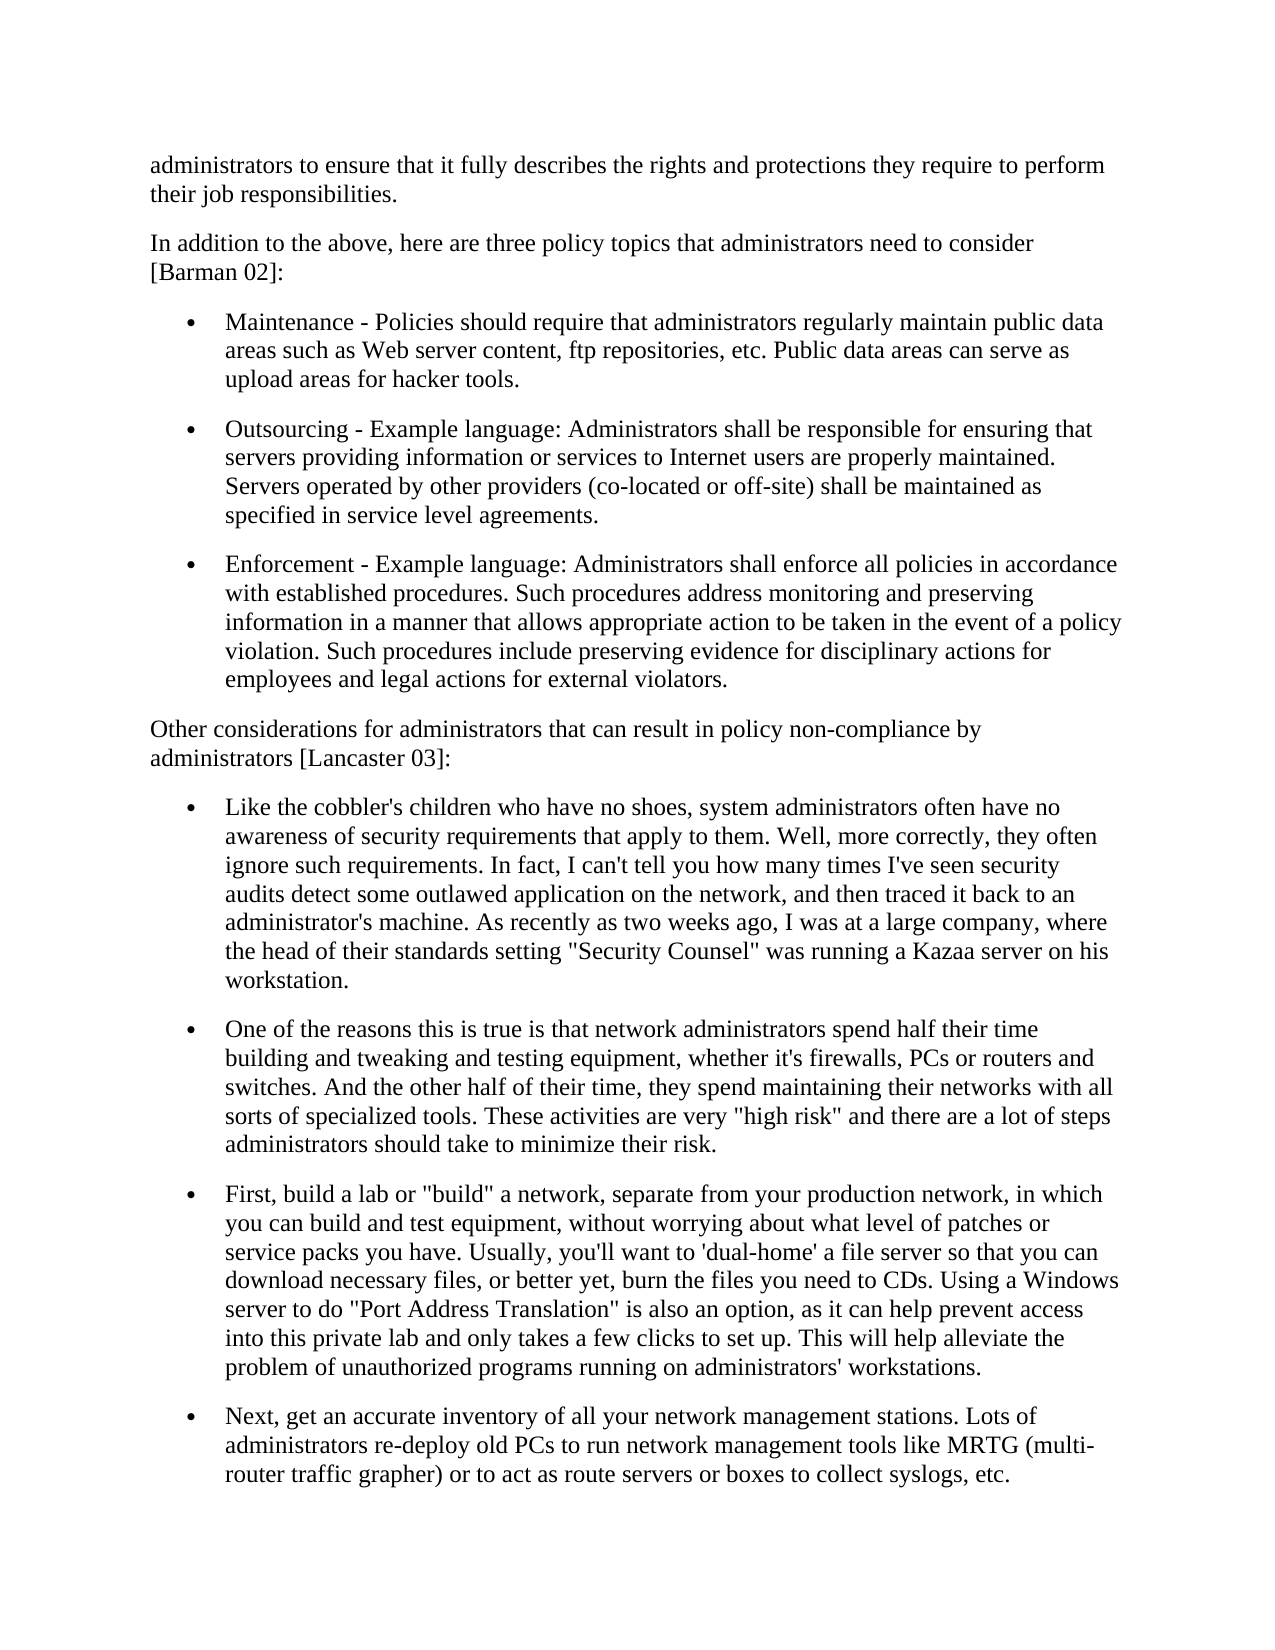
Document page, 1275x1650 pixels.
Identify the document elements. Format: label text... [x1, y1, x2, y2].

list Enforcement - Example language: Administrators shall enforce all policies in accordance with established procedures. Such procedures address monitoring and preserving information in a manner that allows appropriate action to be taken in the event of a policy violation. Such procedures include preserving evidence for disciplinary actions for employees and legal actions for external violators. [187, 549, 1125, 693]
text In addition to the above, here are three policy topics that administrators need to consider [Barman 02]: [150, 228, 1125, 286]
text Other considerations for administrators that can result in policy non-compliance by administrators [Lancaster 03]: [150, 714, 1125, 772]
list Maintenance - Policies should require that administrators regularly maintain public data areas such as Web server content, ftp repositories, etc. Public data areas can serve as upload areas for hacker tools. [187, 307, 1125, 393]
text administrators to ensure that it fully describes the rights and protections they require to perform their job responsibilities. [150, 150, 1125, 207]
list Like the cobbler's children who have no shoes, system administrators often have no awareness of security requirements that apply to them. Well, more correctly, they often ignore such requirements. In fact, I can't tell you how many times I've seen security audits detect some outlawed application on the network, and then traced it back to an administrator's machine. As recently as two weeks ago, I was at a large company, where the head of their standards setting "Security Counsel" was running a Kazaa server on his workstation. [187, 792, 1125, 994]
list Next, get an accurate inventory of all your network management stations. Lots of administrators re-deploy old PCs to run network management tools like MRTG (multi-router traffic grapher) or to act as route servers or boxes to collect syslogs, etc. [187, 1401, 1125, 1487]
list Outsourcing - Example language: Administrators shall be responsible for ensuring that servers providing information or services to Internet users are properly maintained. Servers operated by other providers (co-located or off-site) shall be maintained as specified in service level agreements. [187, 414, 1125, 529]
list One of the reasons this is true is that network administrators spend half their time building and tweaking and testing equipment, whether it's firewalls, PCs or routers and switches. And the other half of their time, they spend maintaining their networks with all sorts of specialized tools. These activities are very "high risk" and there are a lot of steps administrators should take to minimize their risk. [187, 1014, 1125, 1158]
list First, build a lab or "build" a network, separate from your production network, in which you can build and test equipment, without worrying about what level of patches or service packs you have. Usually, you'll want to 'dual-home' a file server so that you can download necessary files, or better yet, burn the files you need to CDs. Using a Windows server to do "Port Address Translation" is also an option, as it can help prevent access into this private lab and only takes a few clicks to set up. This will help alleviate the problem of unauthorized programs running on administrators' workstations. [187, 1179, 1125, 1380]
